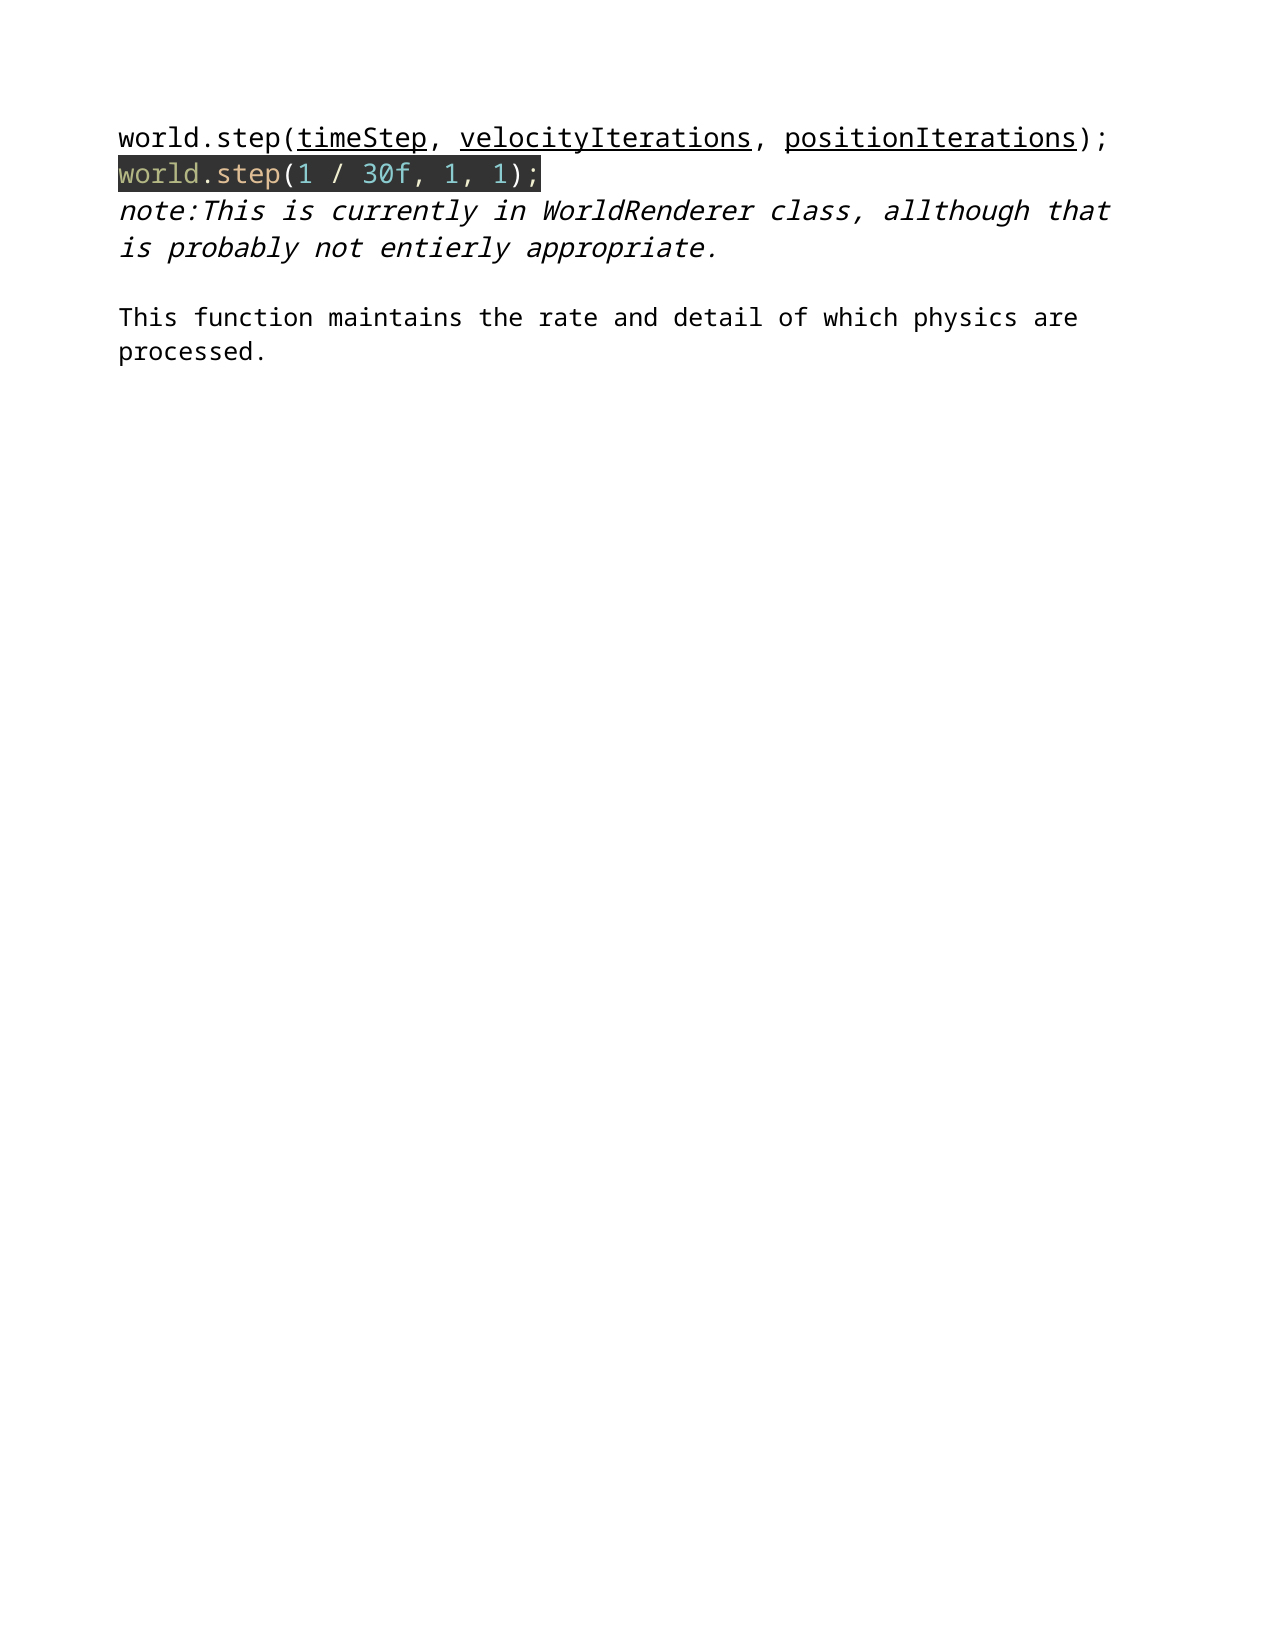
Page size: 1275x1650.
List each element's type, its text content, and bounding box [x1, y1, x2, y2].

text note:This is currently in WorldRenderer class, allthough that is probably not entierly appropriate. [118, 192, 1157, 266]
text world.step(timeStep, velocityIterations, positionIterations); [118, 118, 1157, 155]
text This function maintains the rate and detail of which physics are processed. [118, 300, 1157, 368]
text world.step(1 / 30f, 1, 1); [118, 155, 1157, 192]
